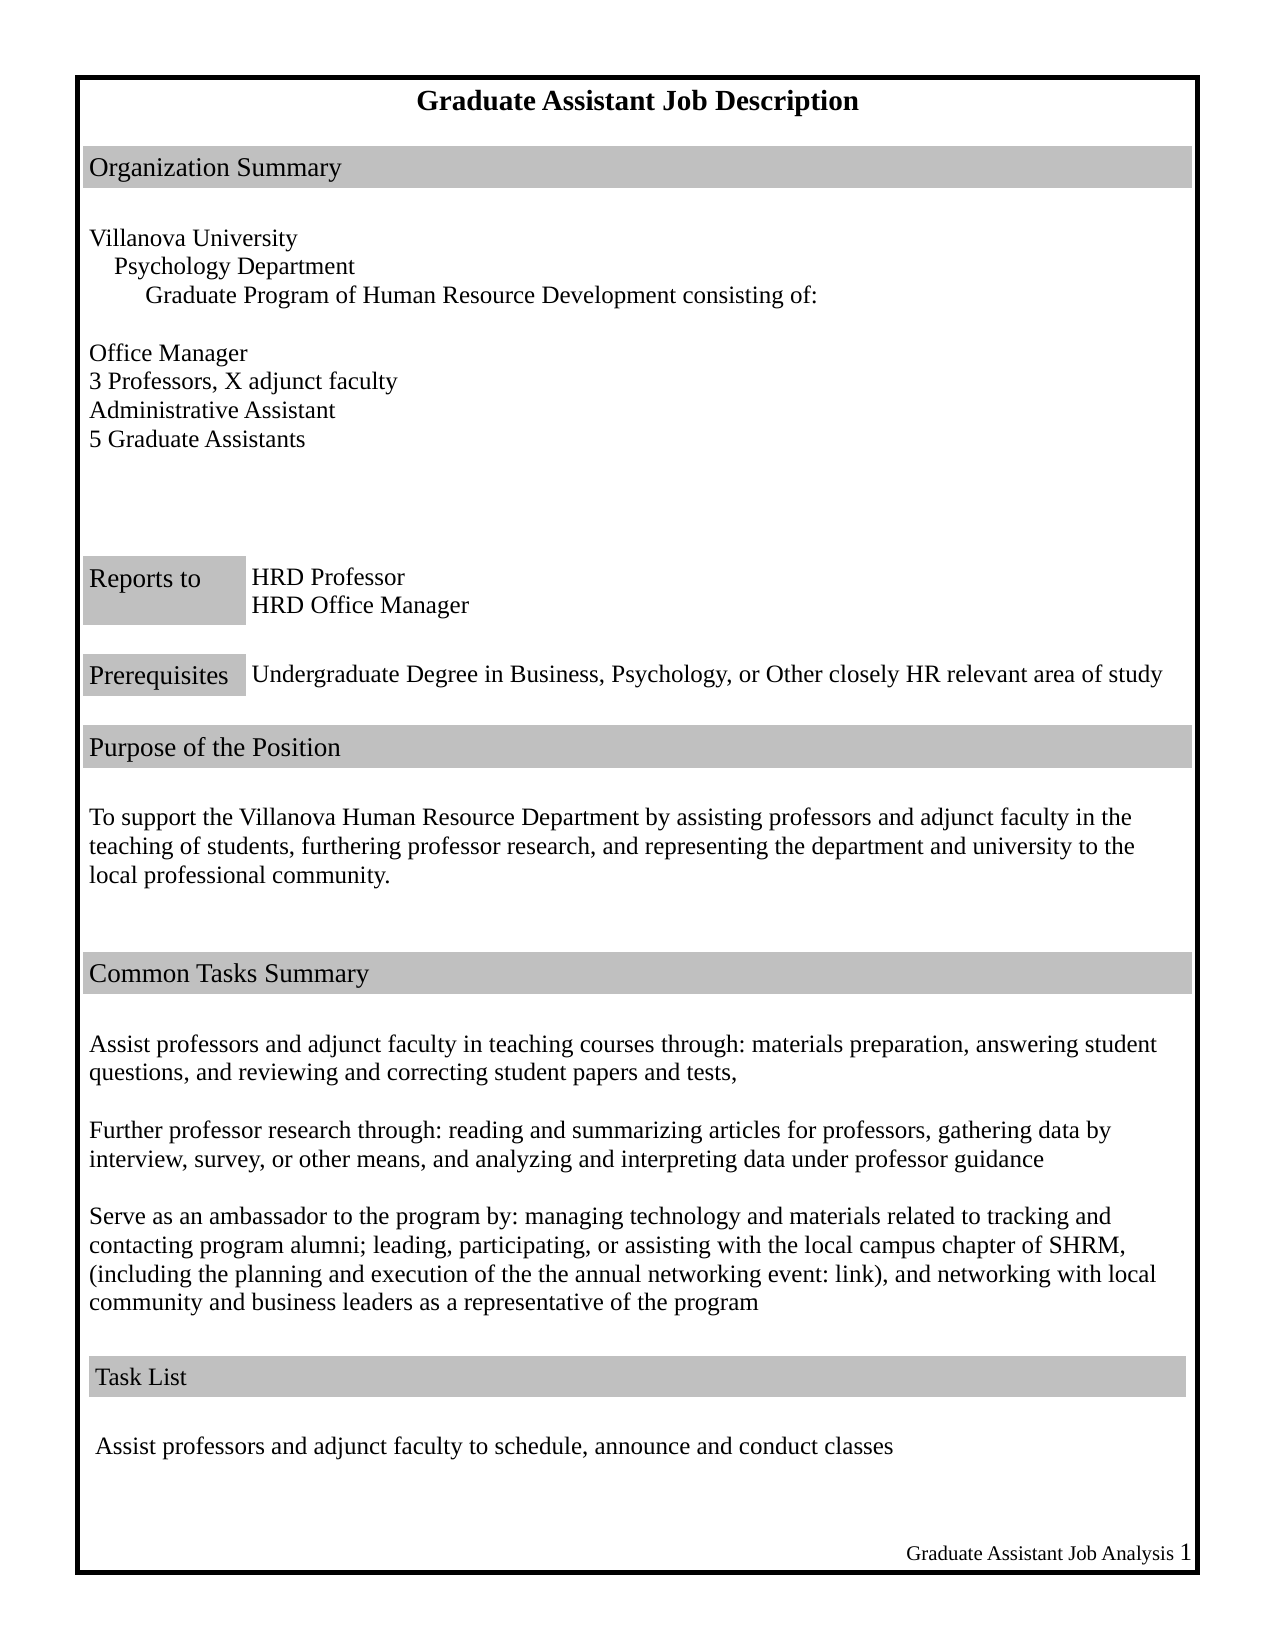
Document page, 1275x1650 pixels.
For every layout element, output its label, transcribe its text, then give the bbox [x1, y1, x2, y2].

table_header Task List [89, 1356, 1186, 1397]
table_header Prerequisites [83, 654, 246, 696]
table_header Reports to [83, 556, 246, 625]
table_cell Assist professors and adjunct faculty to schedule, announce and conduct classes [89, 1397, 1186, 1494]
table_cell [83, 1322, 1192, 1500]
table_header Purpose of the Position [83, 725, 1192, 768]
table_header Common Tasks Summary [83, 952, 1192, 994]
table_header Undergraduate Degree in Business, Psychology, or Other closely HR relevant area of study [246, 654, 1191, 696]
table_header HRD Professor HRD Office Manager [246, 556, 1191, 625]
text Graduate Assistant Job Description [83, 83, 1192, 117]
table_cell To support the Villanova Human Resource Department by assisting professors and adjunct faculty in the teaching of students, furthering professor research, and representing the department and university to the local professional community. [83, 768, 1192, 923]
table_cell Villanova University Psychology Department Graduate Program of Human Resource Development consisting of: Office Manager 3 Professors, X adjunct faculty Administrative Assistant 5 Graduate Assistants [83, 188, 1192, 487]
table_cell Assist professors and adjunct faculty in teaching courses through: materials preparation, answering student questions, and reviewing and correcting student papers and tests, Further professor research through: reading and summarizing articles for professors, gathering data by interview, survey, or other means, and analyzing and interpreting data under professor guidance Serve as an ambassador to the program by: managing technology and materials related to tracking and contacting program alumni; leading, participating, or assisting with the local campus chapter of SHRM, (including the planning and execution of the the annual networking event: link), and networking with local community and business leaders as a representative of the program [83, 994, 1192, 1322]
table_header Organization Summary [83, 146, 1192, 188]
table_cell [83, 487, 1192, 527]
